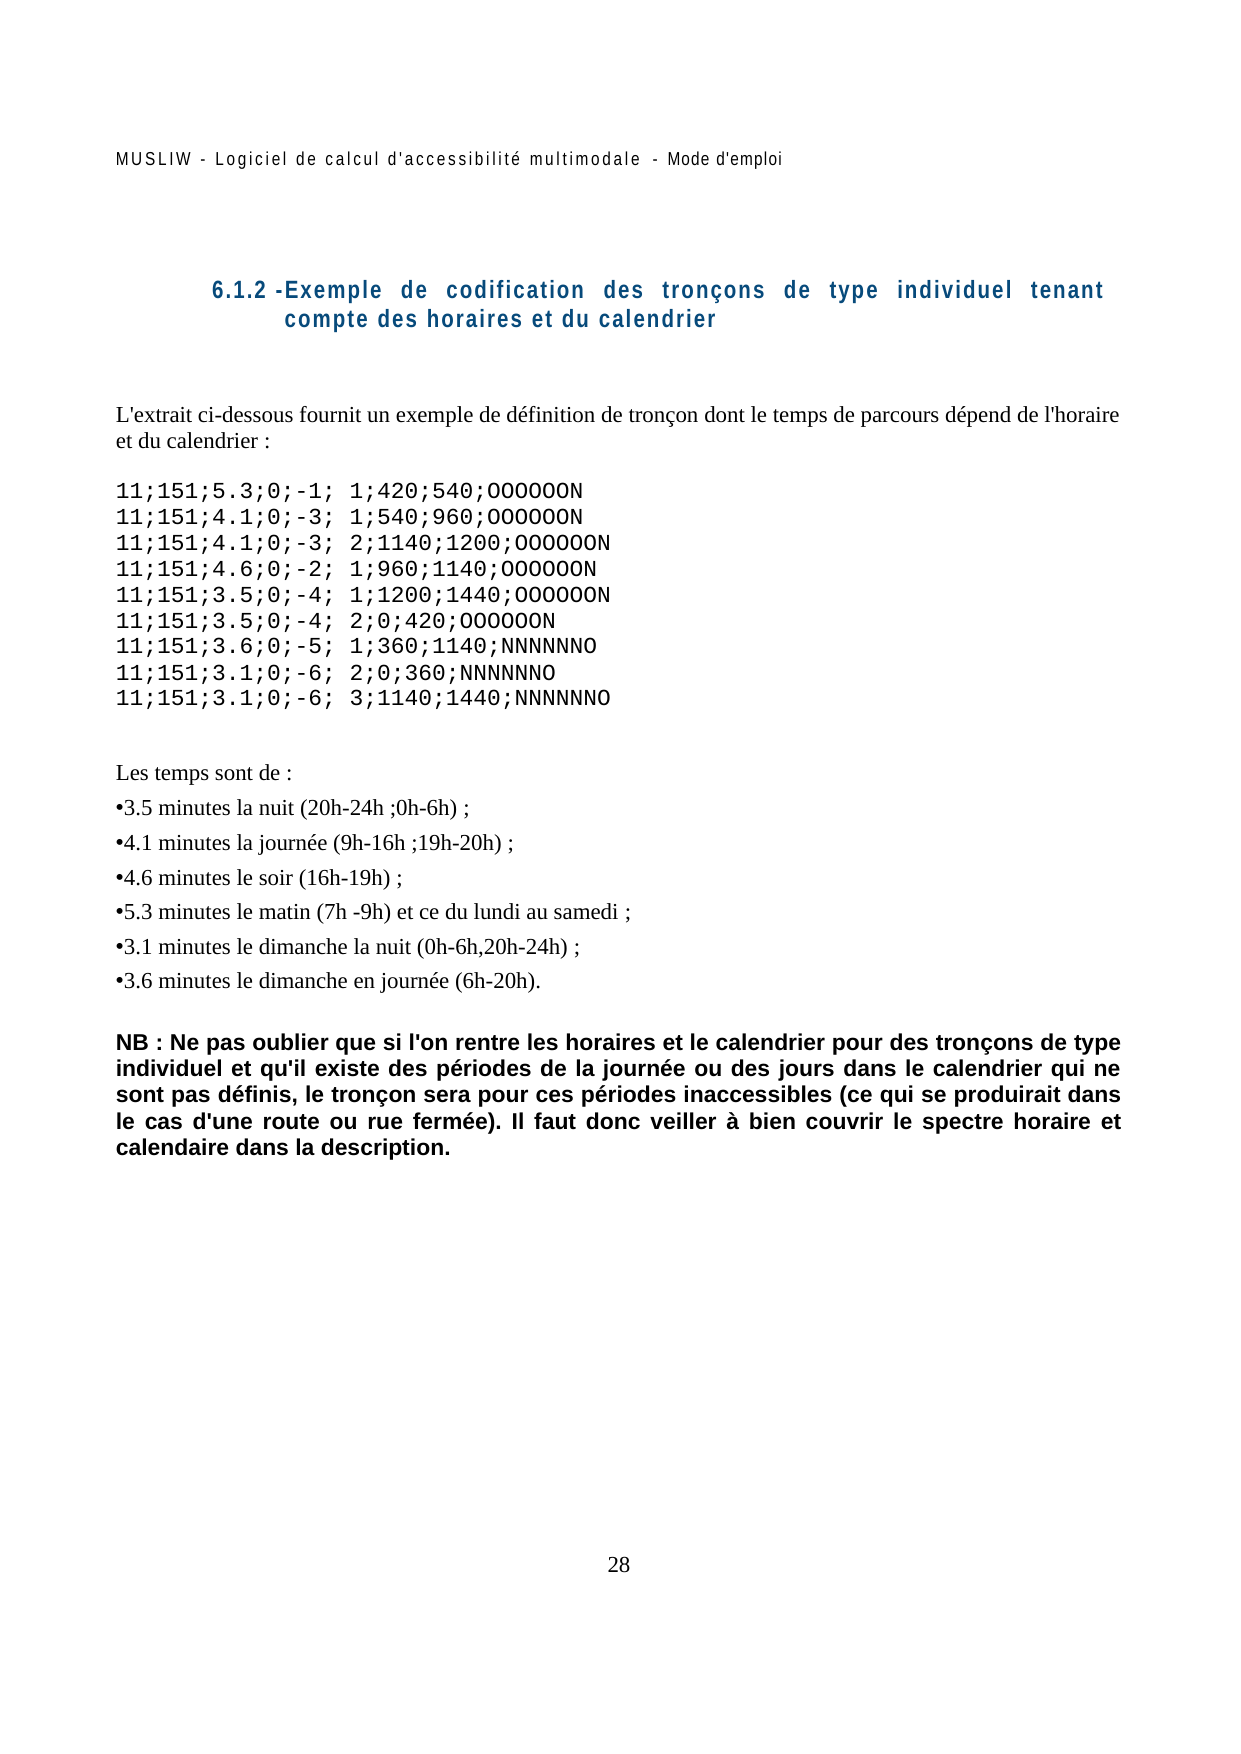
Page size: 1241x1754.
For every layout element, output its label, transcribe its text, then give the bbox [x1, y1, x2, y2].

text 11;151;3.6;0;-5; 1;360;1140;NNNNNNO [116, 635, 1122, 661]
text 11;151;3.1;0;-6; 3;1140;1440;NNNNNNO [116, 687, 1122, 713]
text 11;151;4.1;0;-3; 2;1140;1200;OOOOOON [116, 531, 1122, 557]
text NB : Ne pas oublier que si l'on rentre les horaires et le calendrier pour des tronçons de type individuel et qu'il existe des périodes de la journée ou des jours dans le calendrier qui ne sont pas définis, le tronçon sera pour ces périodes inaccessibles (ce qui se produirait dans le cas d'une route ou rue fermée). Il faut donc veiller à bien couvrir le spectre horaire et calendaire dans la description. [116, 1029, 1122, 1160]
text 11;151;3.5;0;-4; 1;1200;1440;OOOOOON [116, 583, 1122, 609]
list 3.5 minutes la nuit (20h-24h ;0h-6h) ; [116, 794, 1127, 821]
text 11;151;3.5;0;-4; 2;0;420;OOOOOON [116, 609, 1122, 635]
subtitle Exemple de codification des tronçons de type individuel tenant compte des horaires et du calendrier [211, 275, 1122, 333]
list 5.3 minutes le matin (7h -9h) et ce du lundi au samedi ; [116, 898, 1127, 924]
list 3.1 minutes le dimanche la nuit (0h-6h,20h-24h) ; [116, 933, 1127, 959]
list 4.6 minutes le soir (16h-19h) ; [116, 863, 1127, 890]
text 11;151;4.6;0;-2; 1;960;1140;OOOOOON [116, 557, 1122, 583]
text 11;151;5.3;0;-1; 1;420;540;OOOOOON [116, 479, 1122, 505]
list 4.1 minutes la journée (9h-16h ;19h-20h) ; [116, 829, 1127, 855]
text Les temps sont de : [116, 759, 1122, 786]
text 11;151;4.1;0;-3; 1;540;960;OOOOOON [116, 505, 1122, 531]
text L'extrait ci-dessous fournit un exemple de définition de tronçon dont le temps de parcours dépend de l'horaire et du calendrier : [116, 401, 1122, 453]
list 3.6 minutes le dimanche en journée (6h-20h). [116, 968, 1127, 994]
text 11;151;3.1;0;-6; 2;0;360;NNNNNNO [116, 661, 1122, 687]
